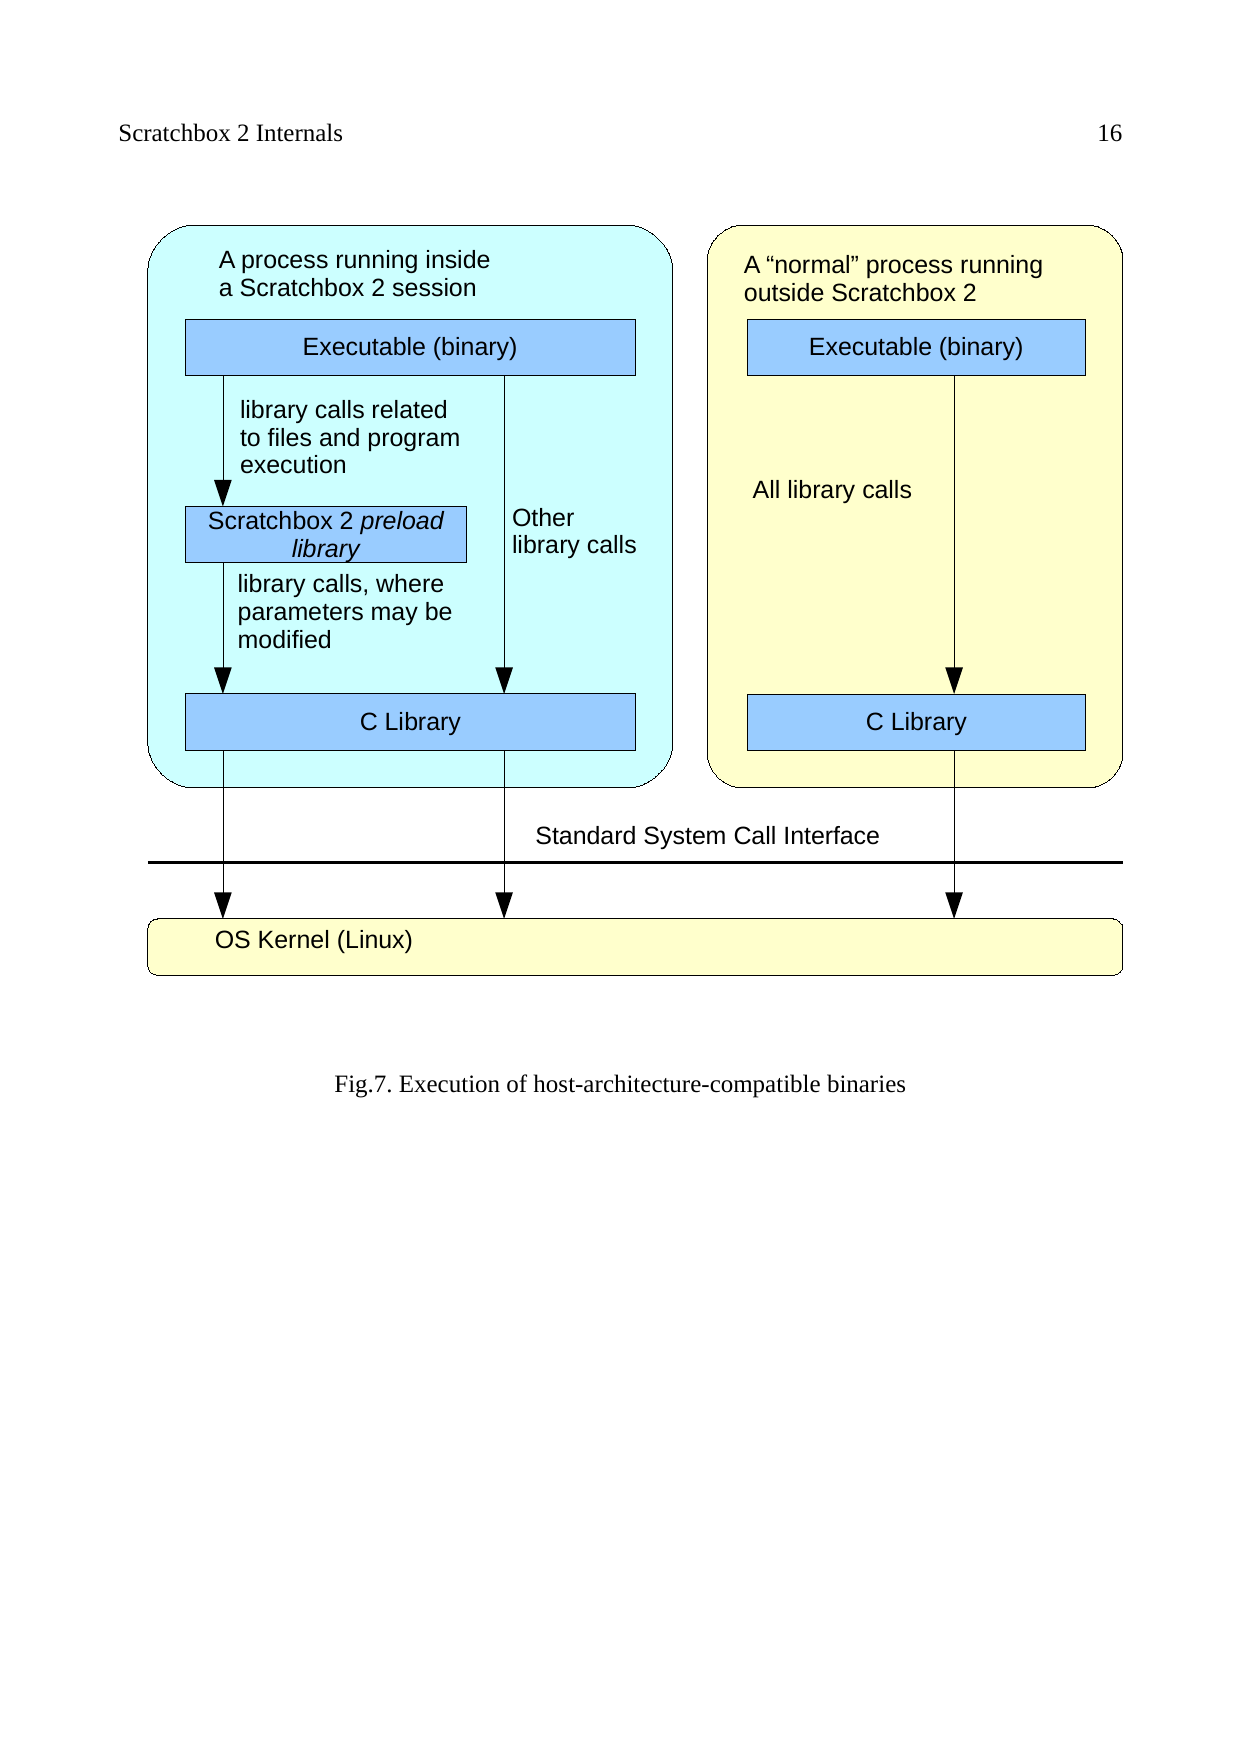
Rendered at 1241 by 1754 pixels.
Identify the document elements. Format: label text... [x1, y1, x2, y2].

text Fig.7. Execution of host-architecture-compatible binaries [118, 612, 1122, 1097]
